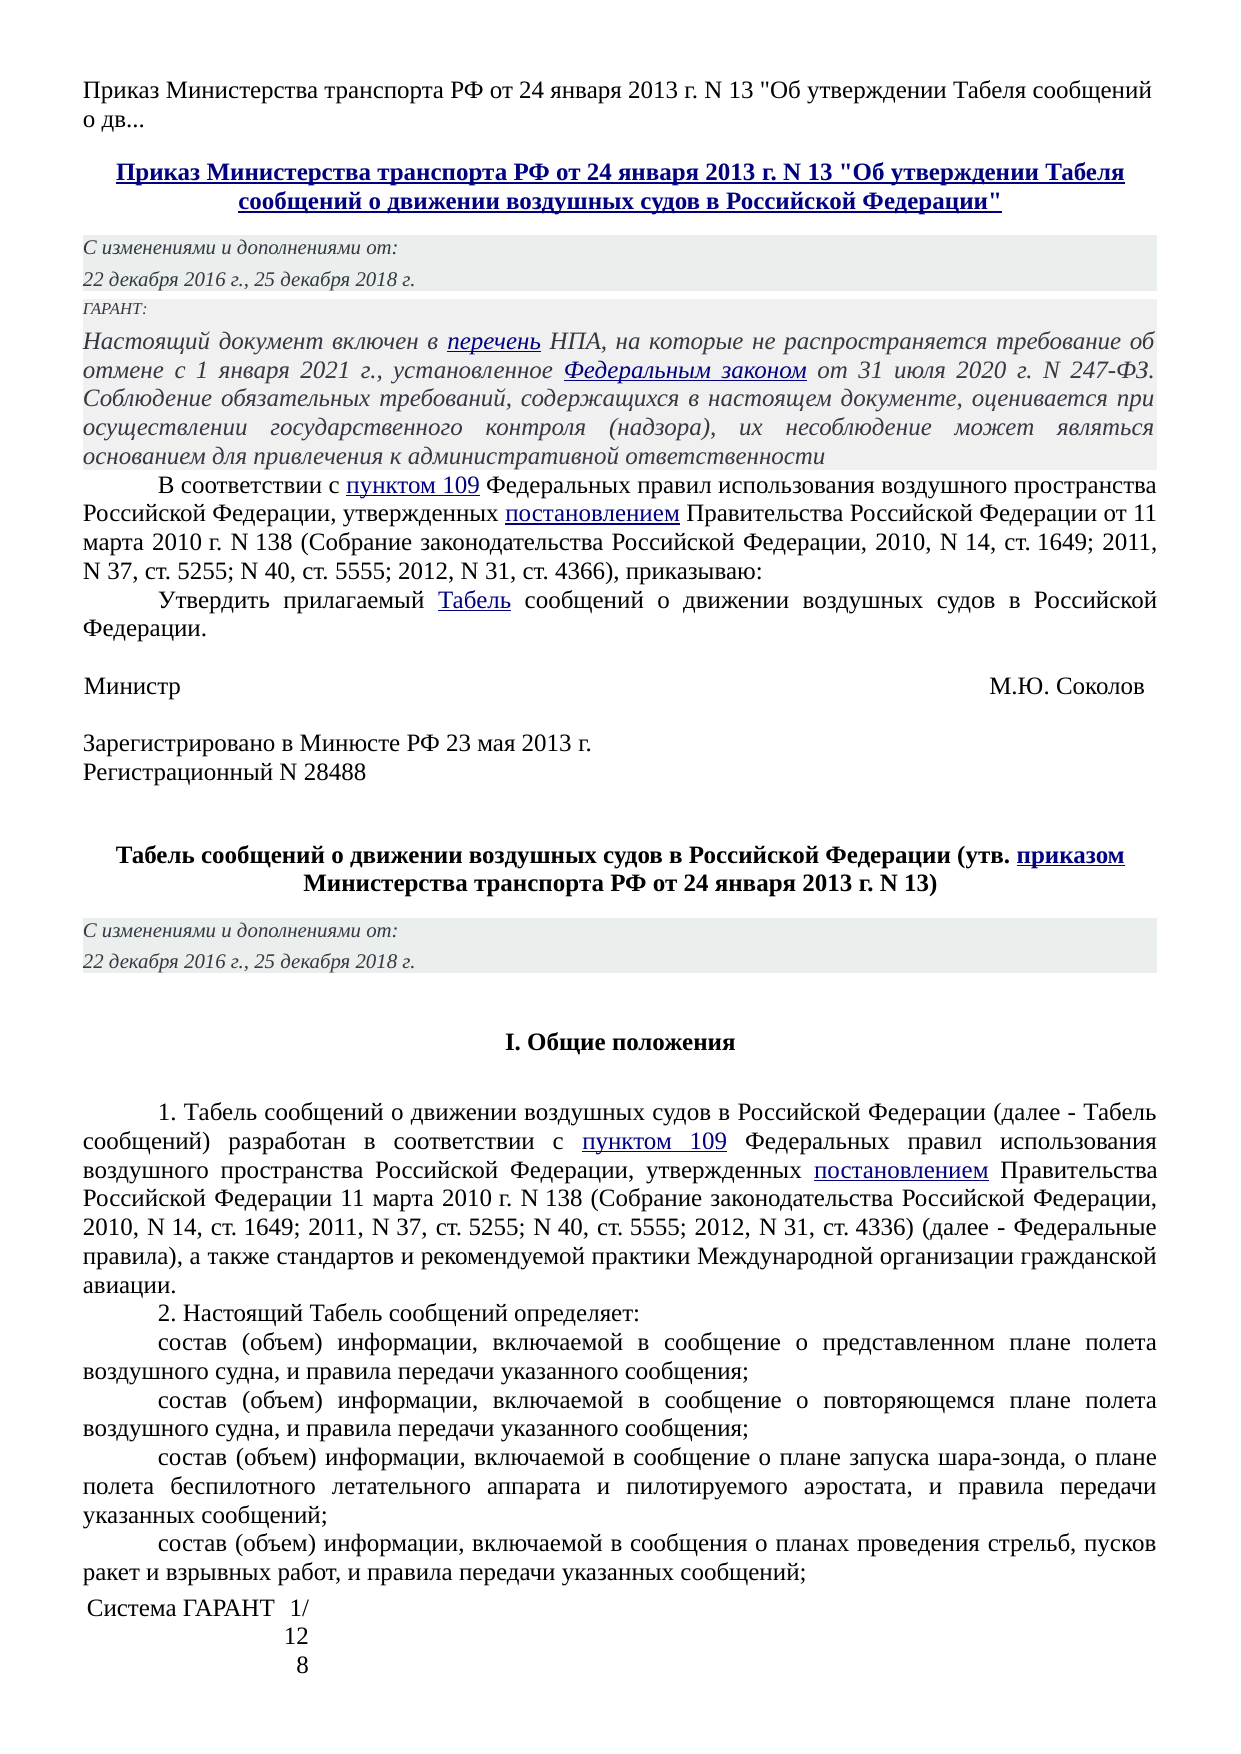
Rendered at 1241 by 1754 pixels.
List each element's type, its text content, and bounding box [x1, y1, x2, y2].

text 22 декабря 2016 г., 25 декабря 2018 г. [417, 267, 1157, 291]
text В соответствии с пунктом 109 Федеральных правил использования воздушного пространства Российской Федерации, утвержденных постановлением Правительства Российской Федерации от 11 марта 2010 г. N 138 (Собрание законодательства Российской Федерации, 2010, N 14, ст. 1649; 2011, N 37, ст. 5255; N 40, ст. 5555; 2012, N 31, ст. 4366), приказываю: [83, 470, 1157, 585]
text Настоящий документ включен в перечень НПА, на которые не распространяется требование об отмене с 1 января 2021 г., установленное Федеральным законом от 31 июля 2020 г. N 247-ФЗ. Соблюдение обязательных требований, содержащихся в настоящем документе, оценивается при осуществлении государственного контроля (надзора), их несоблюдение может являться основанием для привлечения к административной ответственности [828, 441, 1157, 470]
text 1. Табель сообщений о движении воздушных судов в Российской Федерации (далее - Табель сообщений) разработан в соответствии с пунктом 109 Федеральных правил использования воздушного пространства Российской Федерации, утвержденных постановлением Правительства Российской Федерации 11 марта 2010 г. N 138 (Собрание законодательства Российской Федерации, 2010, N 14, ст. 1649; 2011, N 37, ст. 5255; N 40, ст. 5555; 2012, N 31, ст. 4336) (далее - Федеральные правила), а также стандартов и рекомендуемой практики Международной организации гражданской авиации. [83, 1097, 1157, 1298]
table_header М.Ю. Соколов [791, 671, 1146, 700]
text состав (объем) информации, включаемой в сообщения о планах проведения стрельб, пусков ракет и взрывных работ, и правила передачи указанных сообщений; [83, 1528, 1157, 1586]
text С изменениями и дополнениями от: [401, 235, 1157, 259]
subtitle Приказ Министерства транспорта РФ от 24 января 2013 г. N 13 "Об утверждении Табеля сообщений о движении воздушных судов в Российской Федерации" [83, 157, 1157, 215]
text С изменениями и дополнениями от: [401, 918, 1157, 942]
text 2. Настоящий Табель сообщений определяет: [83, 1298, 1157, 1327]
text Зарегистрировано в Минюсте РФ 23 мая 2013 г. [83, 728, 1157, 757]
table_header Министр [83, 671, 791, 700]
text Утвердить прилагаемый Табель сообщений о движении воздушных судов в Российской Федерации. [83, 585, 1157, 642]
subtitle Табель сообщений о движении воздушных судов в Российской Федерации (утв. приказом Министерства транспорта РФ от 24 января 2013 г. N 13) [83, 840, 1157, 897]
text ГАРАНТ: [149, 299, 1157, 318]
text 22 декабря 2016 г., 25 декабря 2018 г. [83, 949, 1157, 973]
text состав (объем) информации, включаемой в сообщение о представленном плане полета воздушного судна, и правила передачи указанного сообщения; [83, 1327, 1157, 1385]
text состав (объем) информации, включаемой в сообщение о плане запуска шара-зонда, о плане полета беспилотного летательного аппарата и пилотируемого аэростата, и правила передачи указанных сообщений; [83, 1442, 1157, 1528]
subtitle I. Общие положения [83, 1027, 1157, 1056]
text Регистрационный N 28488 [83, 757, 1157, 786]
text состав (объем) информации, включаемой в сообщение о повторяющемся плане полета воздушного судна, и правила передачи указанного сообщения; [83, 1385, 1157, 1442]
